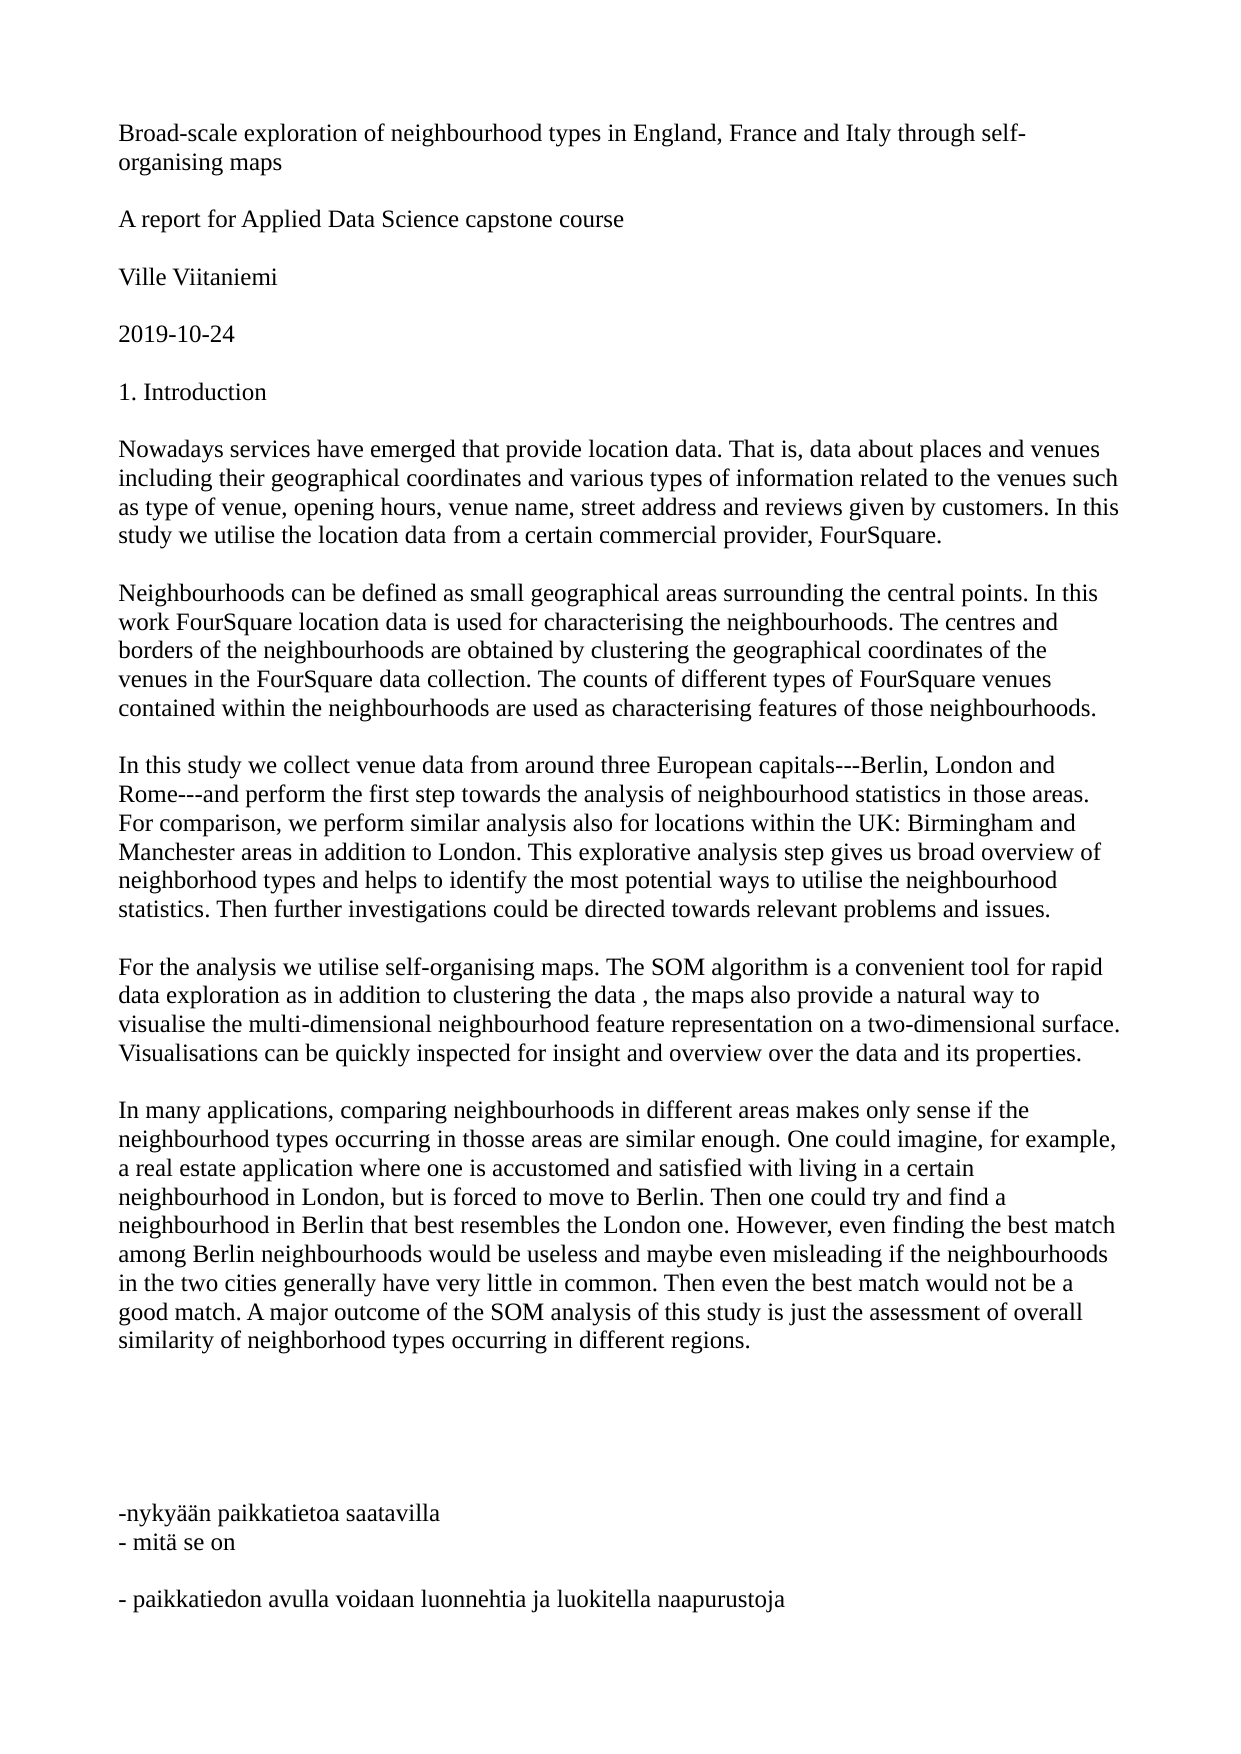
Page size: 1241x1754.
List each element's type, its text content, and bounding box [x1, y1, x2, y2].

text 2019-10-24 [118, 319, 1122, 348]
text Ville Viitaniemi [118, 262, 1122, 291]
text For the analysis we utilise self-organising maps. The SOM algorithm is a convenient tool for rapid data exploration as in addition to clustering the data , the maps also provide a natural way to visualise the multi-dimensional neighbourhood feature representation on a two-dimensional surface. Visualisations can be quickly inspected for insight and overview over the data and its properties. [118, 952, 1122, 1067]
text Nowadays services have emerged that provide location data. That is, data about places and venues including their geographical coordinates and various types of information related to the venues such as type of venue, opening hours, venue name, street address and reviews given by customers. In this study we utilise the location data from a certain commercial provider, FourSquare. [118, 434, 1122, 549]
text 1. Introduction [118, 377, 1122, 406]
text - mitä se on [118, 1527, 1122, 1556]
text Broad-scale exploration of neighbourhood types in England, France and Italy through self-organising maps [118, 118, 1122, 176]
text - paikkatiedon avulla voidaan luonnehtia ja luokitella naapurustoja [118, 1584, 1122, 1613]
text In many applications, comparing neighbourhoods in different areas makes only sense if the neighbourhood types occurring in thosse areas are similar enough. One could imagine, for example, a real estate application where one is accustomed and satisfied with living in a certain neighbourhood in London, but is forced to move to Berlin. Then one could try and find a neighbourhood in Berlin that best resembles the London one. However, even finding the best match among Berlin neighbourhoods would be useless and maybe even misleading if the neighbourhoods in the two cities generally have very little in common. Then even the best match would not be a good match. A major outcome of the SOM analysis of this study is just the assessment of overall similarity of neighborhood types occurring in different regions. [118, 1096, 1122, 1354]
text -nykyään paikkatietoa saatavilla [118, 1498, 1122, 1527]
text Neighbourhoods can be defined as small geographical areas surrounding the central points. In this work FourSquare location data is used for characterising the neighbourhoods. The centres and borders of the neighbourhoods are obtained by clustering the geographical coordinates of the venues in the FourSquare data collection. The counts of different types of FourSquare venues contained within the neighbourhoods are used as characterising features of those neighbourhoods. [118, 578, 1122, 722]
text A report for Applied Data Science capstone course [118, 204, 1122, 233]
text In this study we collect venue data from around three European capitals---Berlin, London and Rome---and perform the first step towards the analysis of neighbourhood statistics in those areas. For comparison, we perform similar analysis also for locations within the UK: Birmingham and Manchester areas in addition to London. This explorative analysis step gives us broad overview of neighborhood types and helps to identify the most potential ways to utilise the neighbourhood statistics. Then further investigations could be directed towards relevant problems and issues. [118, 751, 1122, 923]
